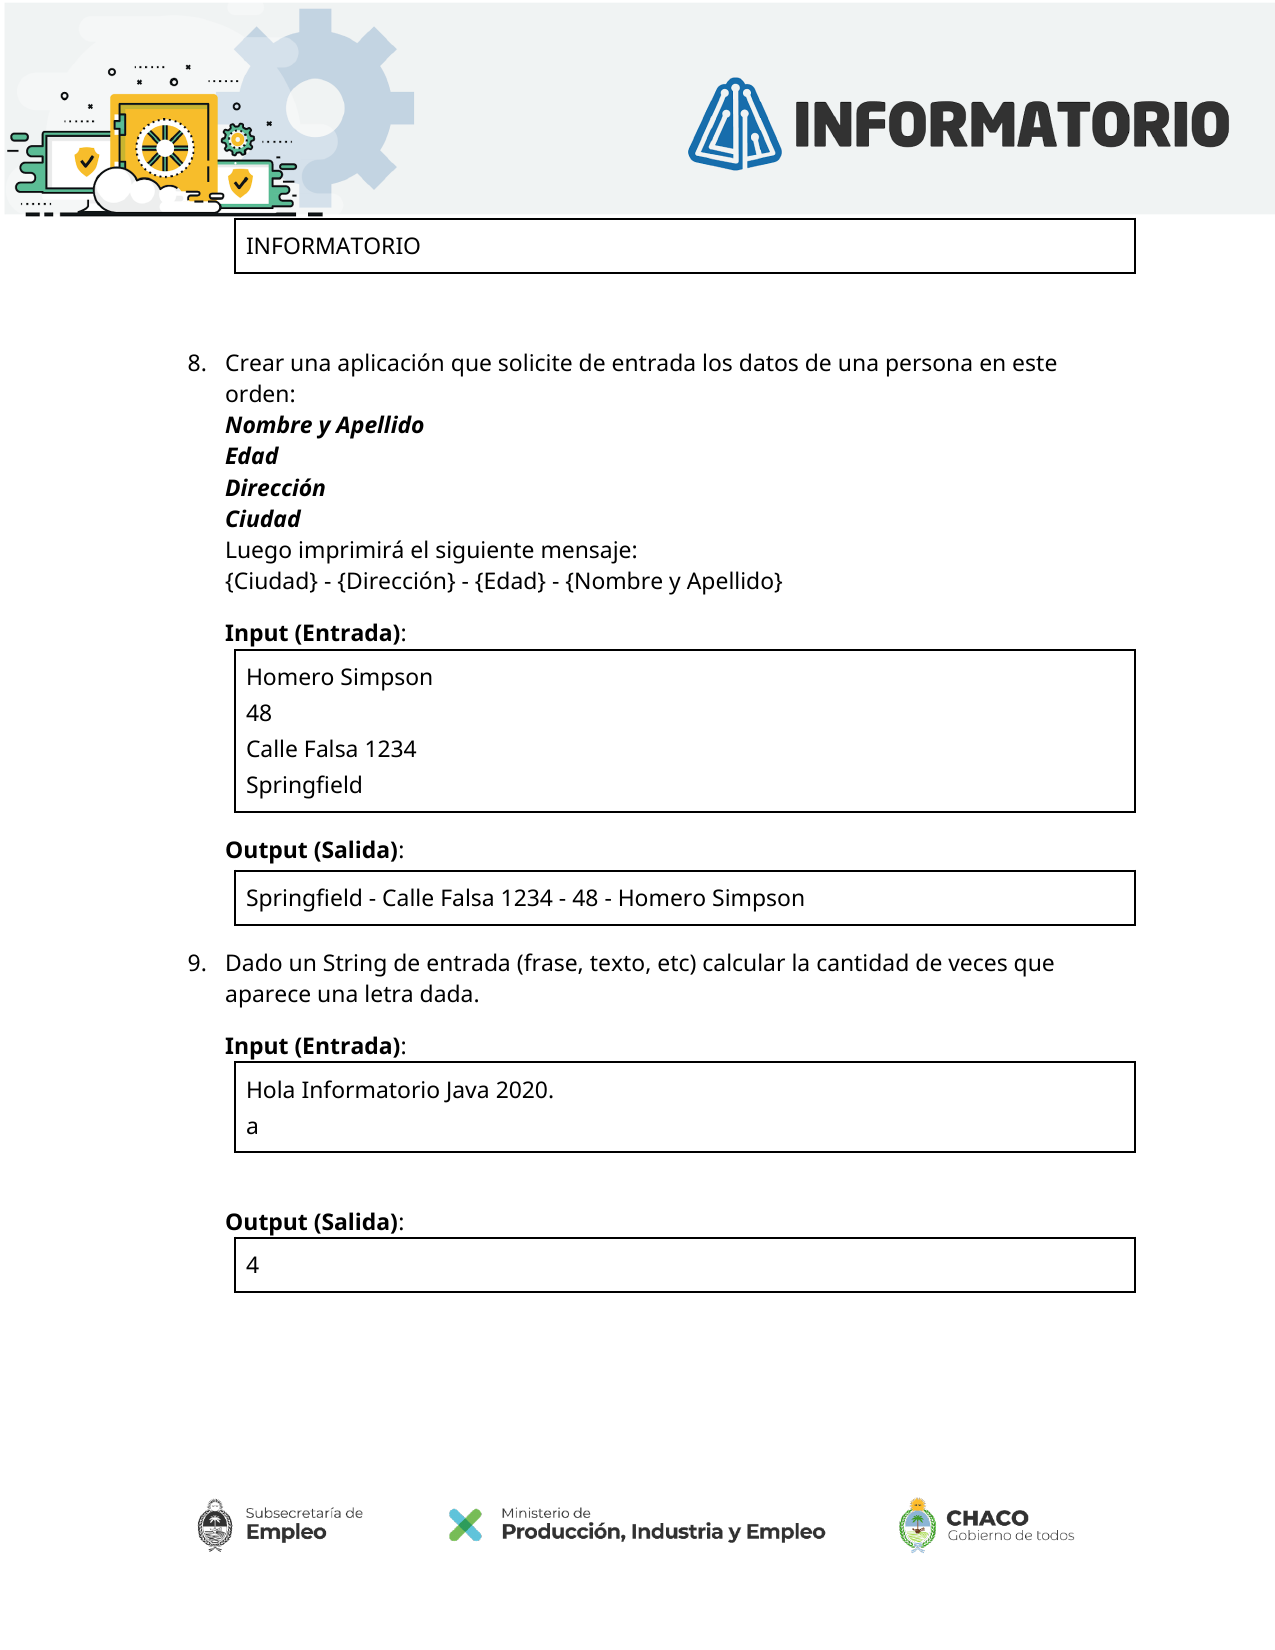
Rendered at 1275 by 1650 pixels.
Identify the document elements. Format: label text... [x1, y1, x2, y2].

picture [0, 0, 1275, 218]
list Crear una aplicación que solicite de entrada los datos de una persona en este orden: Nombre y Apellido Edad Dirección Ciudad Luego imprimirá el siguiente mensaje: {Ciudad} - {Dirección} - {Edad} - {Nombre y Apellido} [187, 347, 1127, 597]
picture [150, 1471, 1125, 1575]
text Input (Entrada): [225, 1030, 1127, 1061]
table_header INFORMATORIO [236, 220, 1134, 272]
table_header Homero Simpson 48 Calle Falsa 1234 Springfield [236, 651, 1134, 811]
text Input (Entrada): [225, 617, 1127, 649]
table_header Springfield - Calle Falsa 1234 - 48 - Homero Simpson [236, 872, 1134, 924]
text Output (Salida): [225, 833, 1127, 865]
table_header 4 [236, 1239, 1134, 1291]
table_header Hola Informatorio Java 2020. a [236, 1063, 1134, 1151]
text Output (Salida): [225, 1174, 1127, 1237]
list Dado un String de entrada (frase, texto, etc) calcular la cantidad de veces que aparece una letra dada. [187, 947, 1127, 1009]
